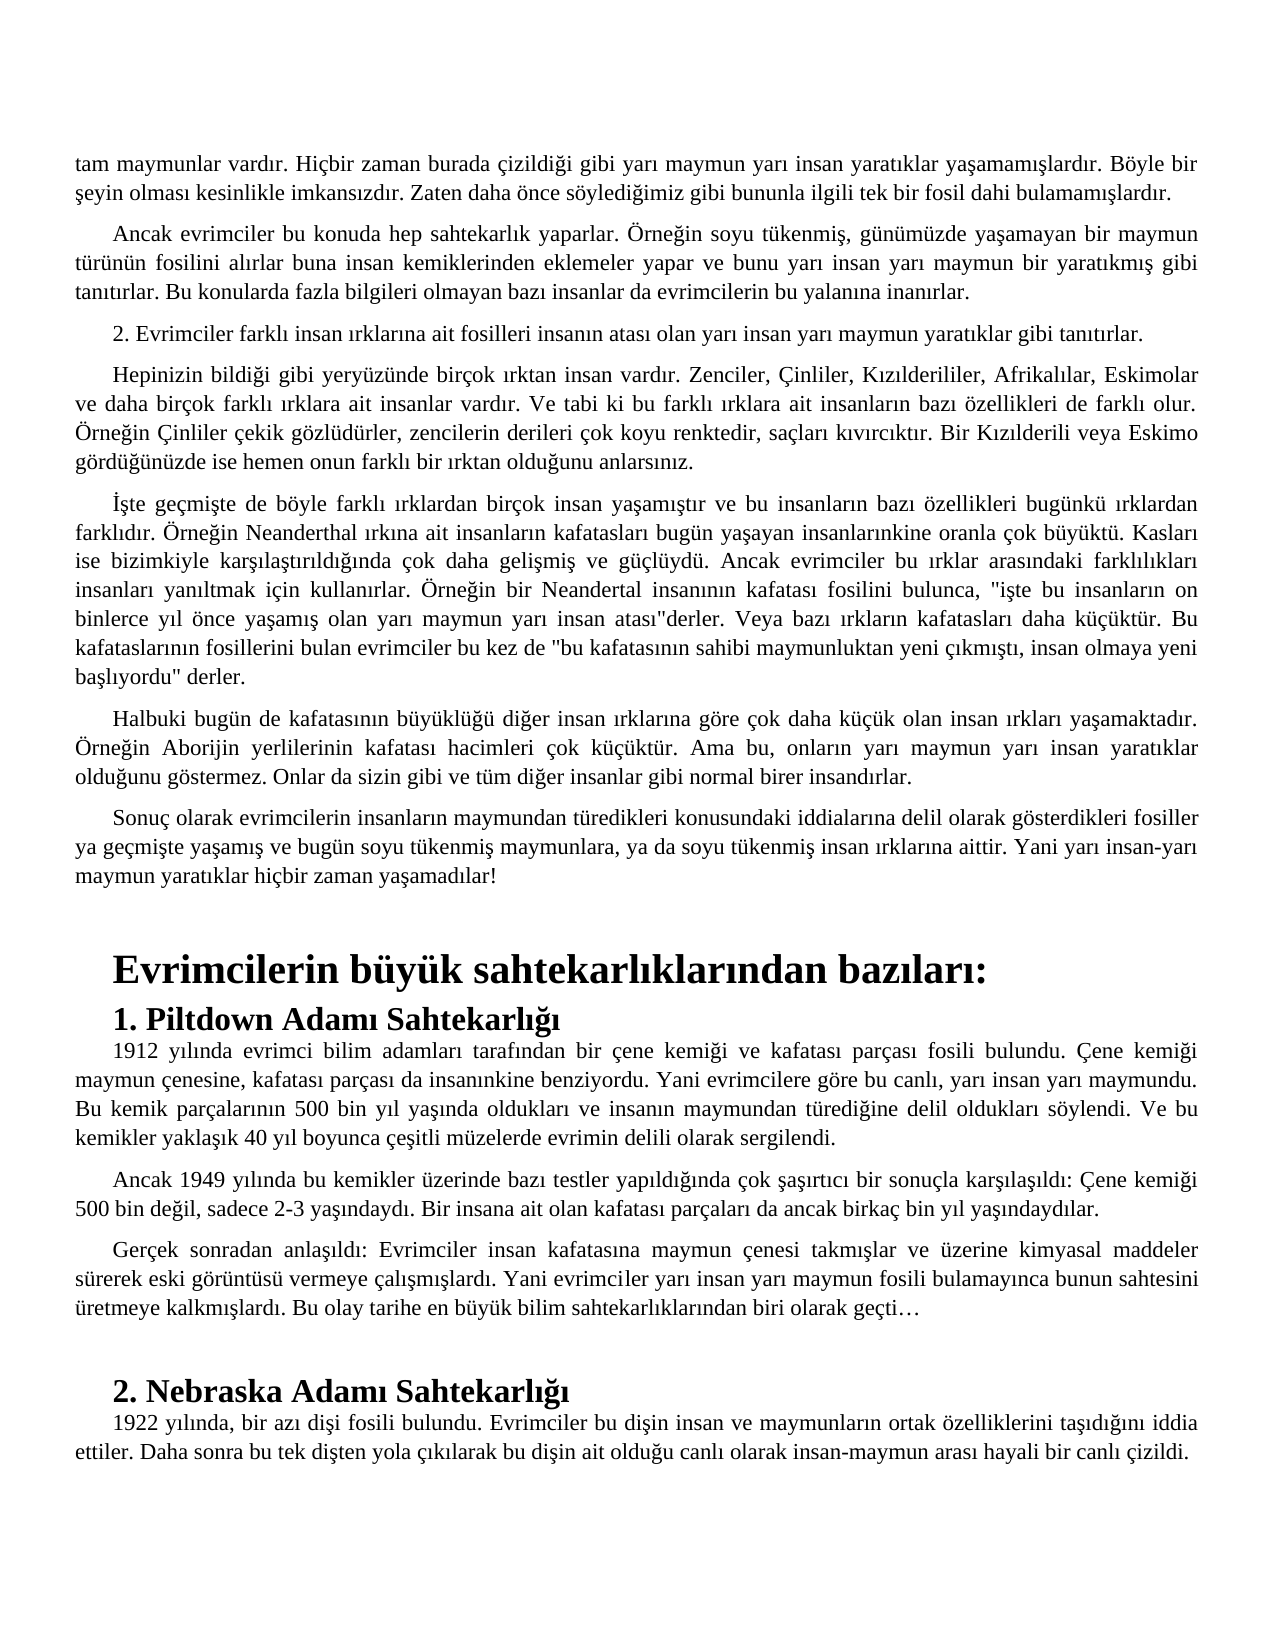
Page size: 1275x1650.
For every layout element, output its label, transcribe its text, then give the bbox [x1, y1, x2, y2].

text 1922 yılında, bir azı dişi fosili bulundu. Evrimciler bu dişin insan ve maymunların ortak özelliklerini taşıdığını iddia ettiler. Daha sonra bu tek dişten yola çıkılarak bu dişin ait olduğu canlı olarak insan-maymun arası hayali bir canlı çizildi. [75, 1409, 1200, 1465]
text 2. Evrimciler farklı insan ırklarına ait fosilleri insanın atası olan yarı insan yarı maymun yaratıklar gibi tanıtırlar. [75, 320, 1200, 346]
text 1912 yılında evrimci bilim adamları tarafından bir çene kemiği ve kafatası parçası fosili bulundu. Çene kemiği maymun çenesine, kafatası parçası da insanınkine benziyordu. Yani evrimcilere göre bu canlı, yarı insan yarı maymundu. Bu kemik parçalarının 500 bin yıl yaşında oldukları ve insanın maymundan türediğine delil oldukları söylendi. Ve bu kemikler yaklaşık 40 yıl boyunca çeşitli müzelerde evrimin delili olarak sergilendi. [75, 1037, 1200, 1151]
subtitle Evrimcilerin büyük sahtekarlıklarından bazıları: [112, 945, 1200, 993]
text Hepinizin bildiği gibi yeryüzünde birçok ırktan insan vardır. Zenciler, Çinliler, Kızılderililer, Afrikalılar, Eskimolar ve daha birçok farklı ırklara ait insanlar vardır. Ve tabi ki bu farklı ırklara ait insanların bazı özellikleri de farklı olur. Örneğin Çinliler çekik gözlüdürler, zencilerin derileri çok koyu renktedir, saçları kıvırcıktır. Bir Kızılderili veya Eskimo gördüğünüzde ise hemen onun farklı bir ırktan olduğunu anlarsınız. [75, 361, 1200, 474]
text Gerçek sonradan anlaşıldı: Evrimciler insan kafatasına maymun çenesi takmışlar ve üzerine kimyasal maddeler sürerek eski görüntüsü vermeye çalışmışlardı. Yani evrimciler yarı insan yarı maymun fosili bulamayınca bunun sahtesini üretmeye kalkmışlardı. Bu olay tarihe en büyük bilim sahtekarlıklarından biri olarak geçti… [75, 1236, 1200, 1321]
text Ancak 1949 yılında bu kemikler üzerinde bazı testler yapıldığında çok şaşırtıcı bir sonuçla karşılaşıldı: Çene kemiği 500 bin değil, sadece 2-3 yaşındaydı. Bir insana ait olan kafatası parçaları da ancak birkaç bin yıl yaşındaydılar. [75, 1166, 1200, 1221]
text Halbuki bugün de kafatasının büyüklüğü diğer insan ırklarına göre çok daha küçük olan insan ırkları yaşamaktadır. Örneğin Aborijin yerlilerinin kafatası hacimleri çok küçüktür. Ama bu, onların yarı maymun yarı insan yaratıklar olduğunu göstermez. Onlar da sizin gibi ve tüm diğer insanlar gibi normal birer insandırlar. [75, 705, 1200, 789]
text Sonuç olarak evrimcilerin insanların maymundan türedikleri konusundaki iddialarına delil olarak gösterdikleri fosiller ya geçmişte yaşamış ve bugün soyu tükenmiş maymunlara, ya da soyu tükenmiş insan ırklarına aittir. Yani yarı insan-yarı maymun yaratıklar hiçbir zaman yaşamadılar! [75, 804, 1200, 888]
text İşte geçmişte de böyle farklı ırklardan birçok insan yaşamıştır ve bu insanların bazı özellikleri bugünkü ırklardan farklıdır. Örneğin Neanderthal ırkına ait insanların kafatasları bugün yaşayan insanlarınkine oranla çok büyüktü. Kasları ise bizimkiyle karşılaştırıldığında çok daha gelişmiş ve güçlüydü. Ancak evrimciler bu ırklar arasındaki farklılıkları insanları yanıltmak için kullanırlar. Örneğin bir Neandertal insanının kafatası fosilini bulunca, "işte bu insanların on binlerce yıl önce yaşamış olan yarı maymun yarı insan atası"derler. Veya bazı ırkların kafatasları daha küçüktür. Bu kafataslarının fosillerini bulan evrimciler bu kez de "bu kafatasının sahibi maymunluktan yeni çıkmıştı, insan olmaya yeni başlıyordu" derler. [75, 489, 1200, 690]
subtitle 1. Piltdown Adamı Sahtekarlığı [112, 999, 1200, 1037]
subtitle 2. Nebraska Adamı Sahtekarlığı [112, 1371, 1200, 1409]
text Ancak evrimciler bu konuda hep sahtekarlık yaparlar. Örneğin soyu tükenmiş, günümüzde yaşamayan bir maymun türünün fosilini alırlar buna insan kemiklerinden eklemeler yapar ve bunu yarı insan yarı maymun bir yaratıkmış gibi tanıtırlar. Bu konularda fazla bilgileri olmayan bazı insanlar da evrimcilerin bu yalanına inanırlar. [75, 220, 1200, 305]
text tam maymunlar vardır. Hiçbir zaman burada çizildiği gibi yarı maymun yarı insan yaratıklar yaşamamışlardır. Böyle bir şeyin olması kesinlikle imkansızdır. Zaten daha önce söylediğimiz gibi bununla ilgili tek bir fosil dahi bulamamışlardır. [75, 150, 1200, 205]
